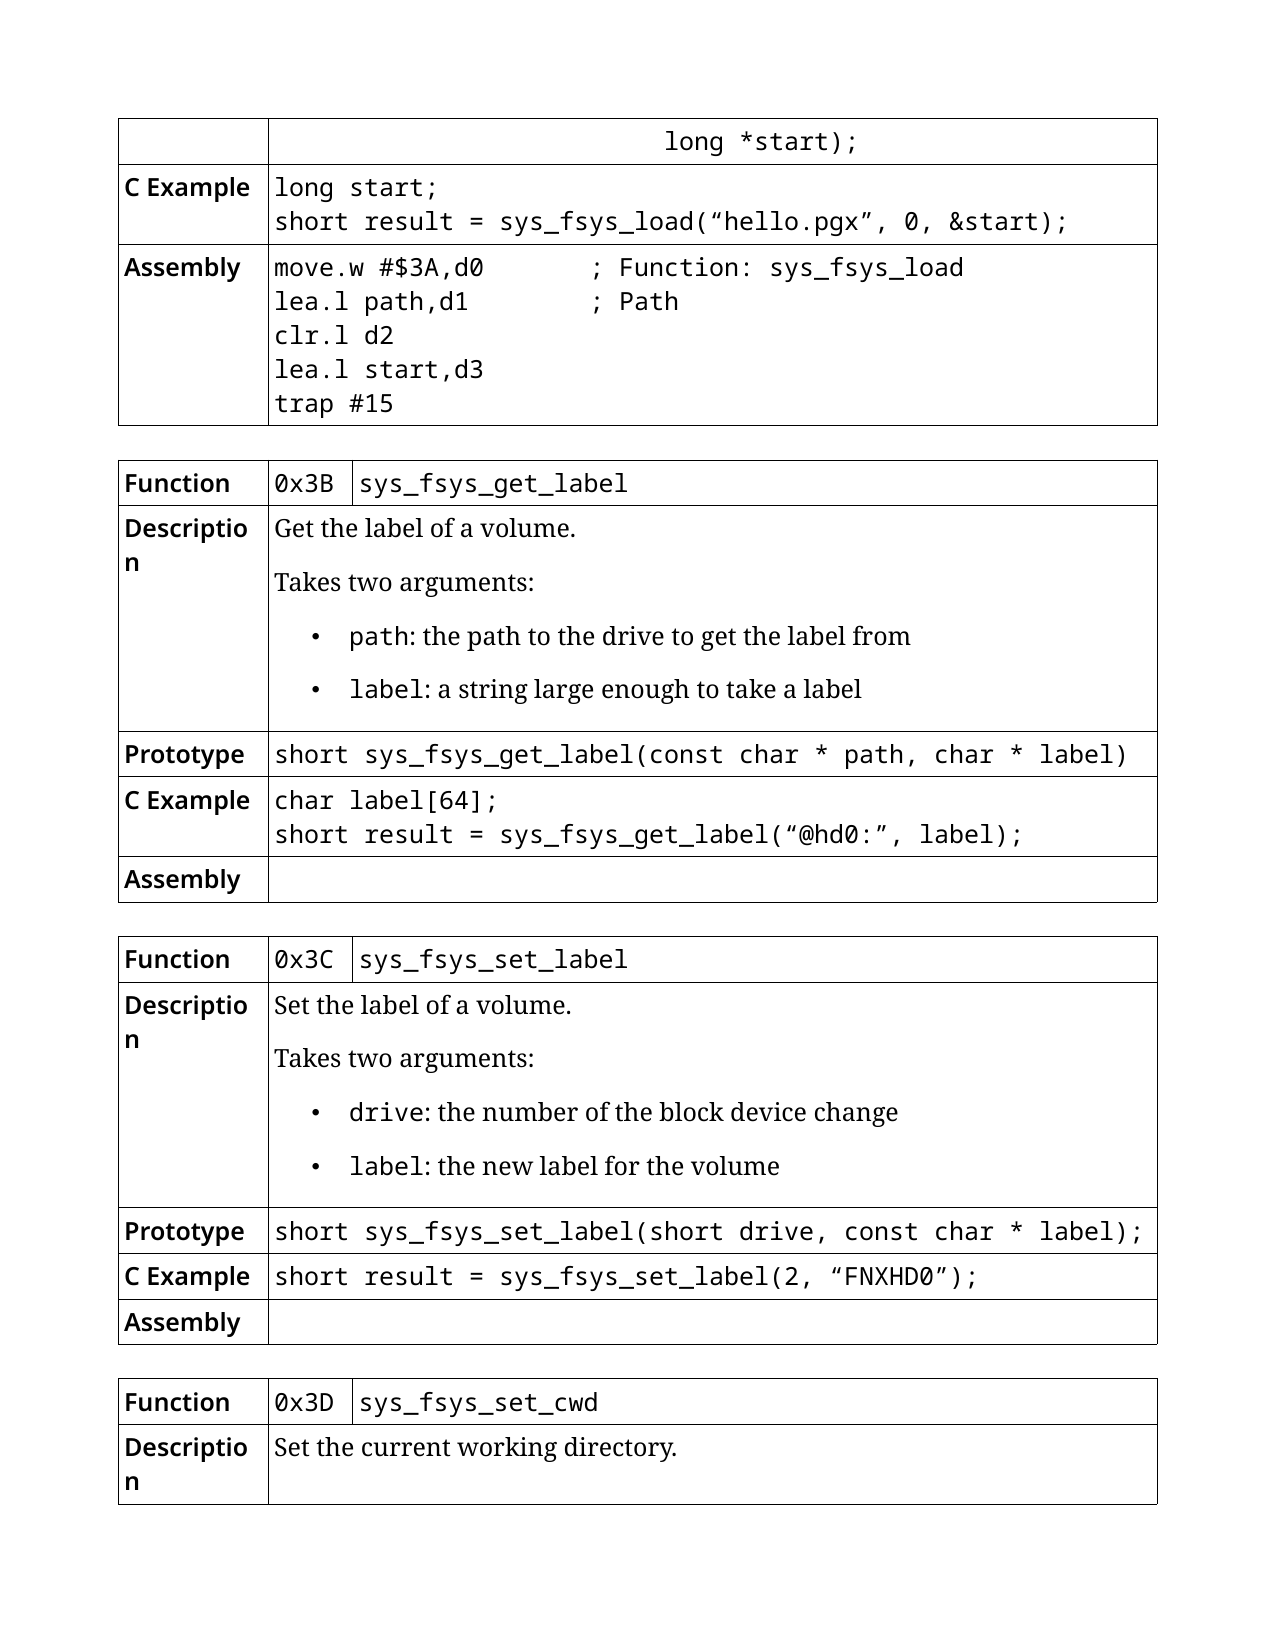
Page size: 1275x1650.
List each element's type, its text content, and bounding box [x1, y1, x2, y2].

table_cell C Example [119, 1254, 268, 1298]
table_cell move.w #$3A,d0 ; Function: sys_fsys_load lea.l path,d1 ; Path clr.l d2 lea.l start,d3 trap #15 [269, 245, 1157, 425]
table_cell char label[64]; short result = sys_fsys_get_label(“@hd0:”, label); [269, 777, 1157, 856]
table_header 0x3B [269, 461, 352, 505]
table_cell Description [119, 983, 268, 1207]
table_cell short sys_fsys_get_label(const char * path, char * label) [269, 732, 1157, 776]
table_cell Description [119, 1425, 268, 1504]
table_cell Get the label of a volume. Takes two arguments: path: the path to the drive to get the label from label: a string large enough to take a label [269, 506, 1157, 731]
table_header Function [119, 1379, 268, 1424]
table_cell Assembly [119, 245, 268, 425]
table_cell C Example [119, 165, 268, 243]
table_header sys_fsys_set_label [353, 937, 1157, 982]
table_header 0x3D [269, 1379, 352, 1424]
table_cell short sys_fsys_set_label(short drive, const char * label); [269, 1208, 1157, 1253]
table_cell [119, 119, 268, 164]
table_cell Prototype [119, 1208, 268, 1253]
table_cell short result = sys_fsys_set_label(2, “FNXHD0”); [269, 1254, 1157, 1298]
table_cell Prototype [119, 732, 268, 776]
table_header Function [119, 937, 268, 982]
table_cell [269, 857, 1157, 902]
table_cell Set the label of a volume. Takes two arguments: drive: the number of the block device change label: the new label for the volume [269, 983, 1157, 1207]
table_cell long *start); [269, 119, 1157, 164]
table_cell C Example [119, 777, 268, 856]
table_header Function [119, 461, 268, 505]
table_cell Assembly [119, 857, 268, 902]
table_header 0x3C [269, 937, 352, 982]
table_cell long start; short result = sys_fsys_load(“hello.pgx”, 0, &start); [269, 165, 1157, 243]
table_header sys_fsys_get_label [353, 461, 1157, 505]
table_cell Description [119, 506, 268, 731]
table_header sys_fsys_set_cwd [353, 1379, 1157, 1424]
table_cell [269, 1300, 1157, 1344]
table_cell Set the current working directory. [269, 1425, 1157, 1504]
table_cell Assembly [119, 1300, 268, 1344]
